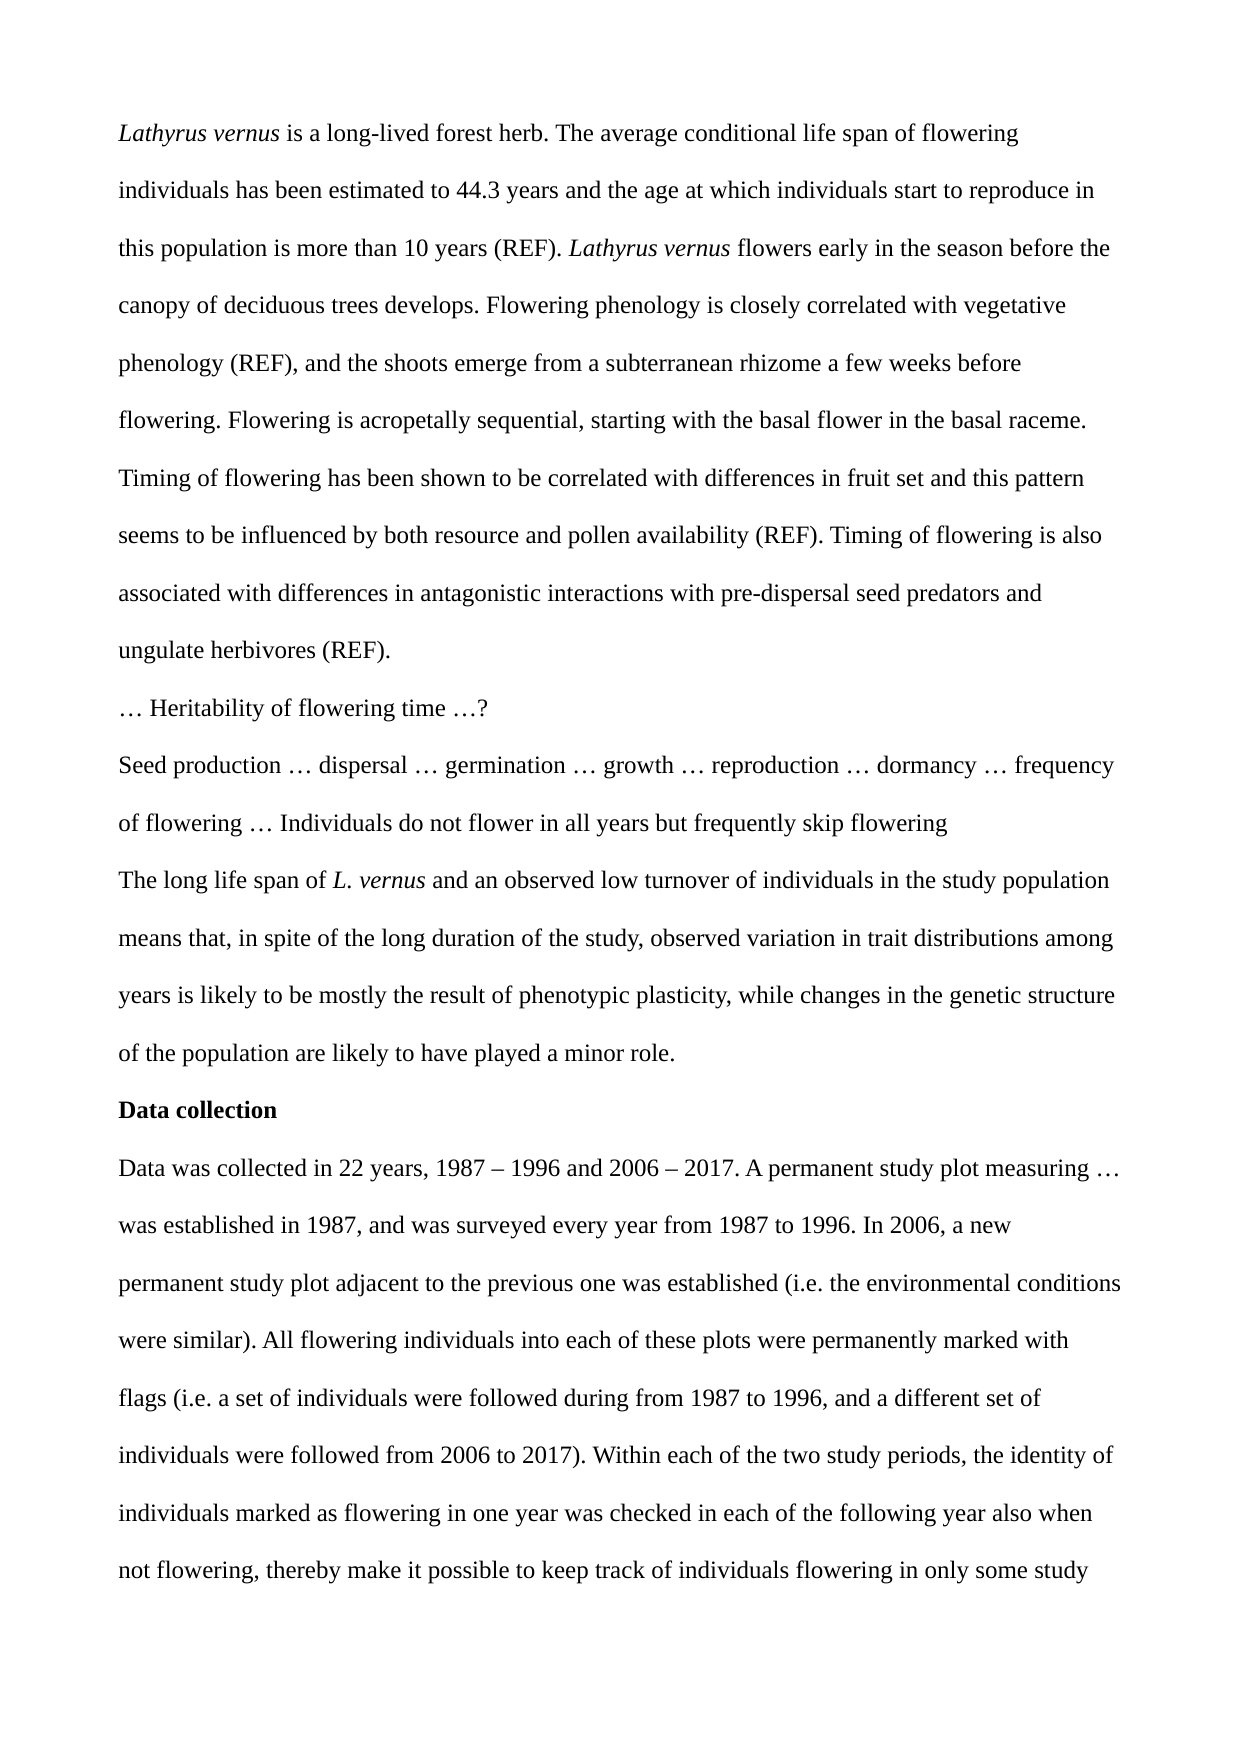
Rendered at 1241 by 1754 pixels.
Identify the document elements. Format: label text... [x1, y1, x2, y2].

text Data collection [118, 1096, 1122, 1124]
text The long life span of L. vernus and an observed low turnover of individuals in the study population means that, in spite of the long duration of the study, observed variation in trait distributions among years is likely to be mostly the result of phenotypic plasticity, while changes in the genetic structure of the population are likely to have played a minor role. [118, 866, 1122, 1067]
text Lathyrus vernus is a long-lived forest herb. The average conditional life span of flowering individuals has been estimated to 44.3 years and the age at which individuals start to reproduce in this population is more than 10 years (REF). Lathyrus vernus flowers early in the season before the canopy of deciduous trees develops. Flowering phenology is closely correlated with vegetative phenology (REF), and the shoots emerge from a subterranean rhizome a few weeks before flowering. Flowering is acropetally sequential, starting with the basal flower in the basal raceme. Timing of flowering has been shown to be correlated with differences in fruit set and this pattern seems to be influenced by both resource and pollen availability (REF). Timing of flowering is also associated with differences in antagonistic interactions with pre-dispersal seed predators and ungulate herbivores (REF). [118, 118, 1122, 664]
text Data was collected in 22 years, 1987 – 1996 and 2006 – 2017. A permanent study plot measuring … was established in 1987, and was surveyed every year from 1987 to 1996. In 2006, a new permanent study plot adjacent to the previous one was established (i.e. the environmental conditions were similar). All flowering individuals into each of these plots were permanently marked with flags (i.e. a set of individuals were followed during from 1987 to 1996, and a different set of individuals were followed from 2006 to 2017). Within each of the two study periods, the identity of individuals marked as flowering in one year was checked in each of the following year also when not flowering, thereby make it possible to keep track of individuals flowering in only some study [118, 1153, 1122, 1584]
text … Heritability of flowering time …? [118, 693, 1122, 722]
text Seed production … dispersal … germination … growth … reproduction … dormancy … frequency of flowering … Individuals do not flower in all years but frequently skip flowering [118, 751, 1122, 837]
